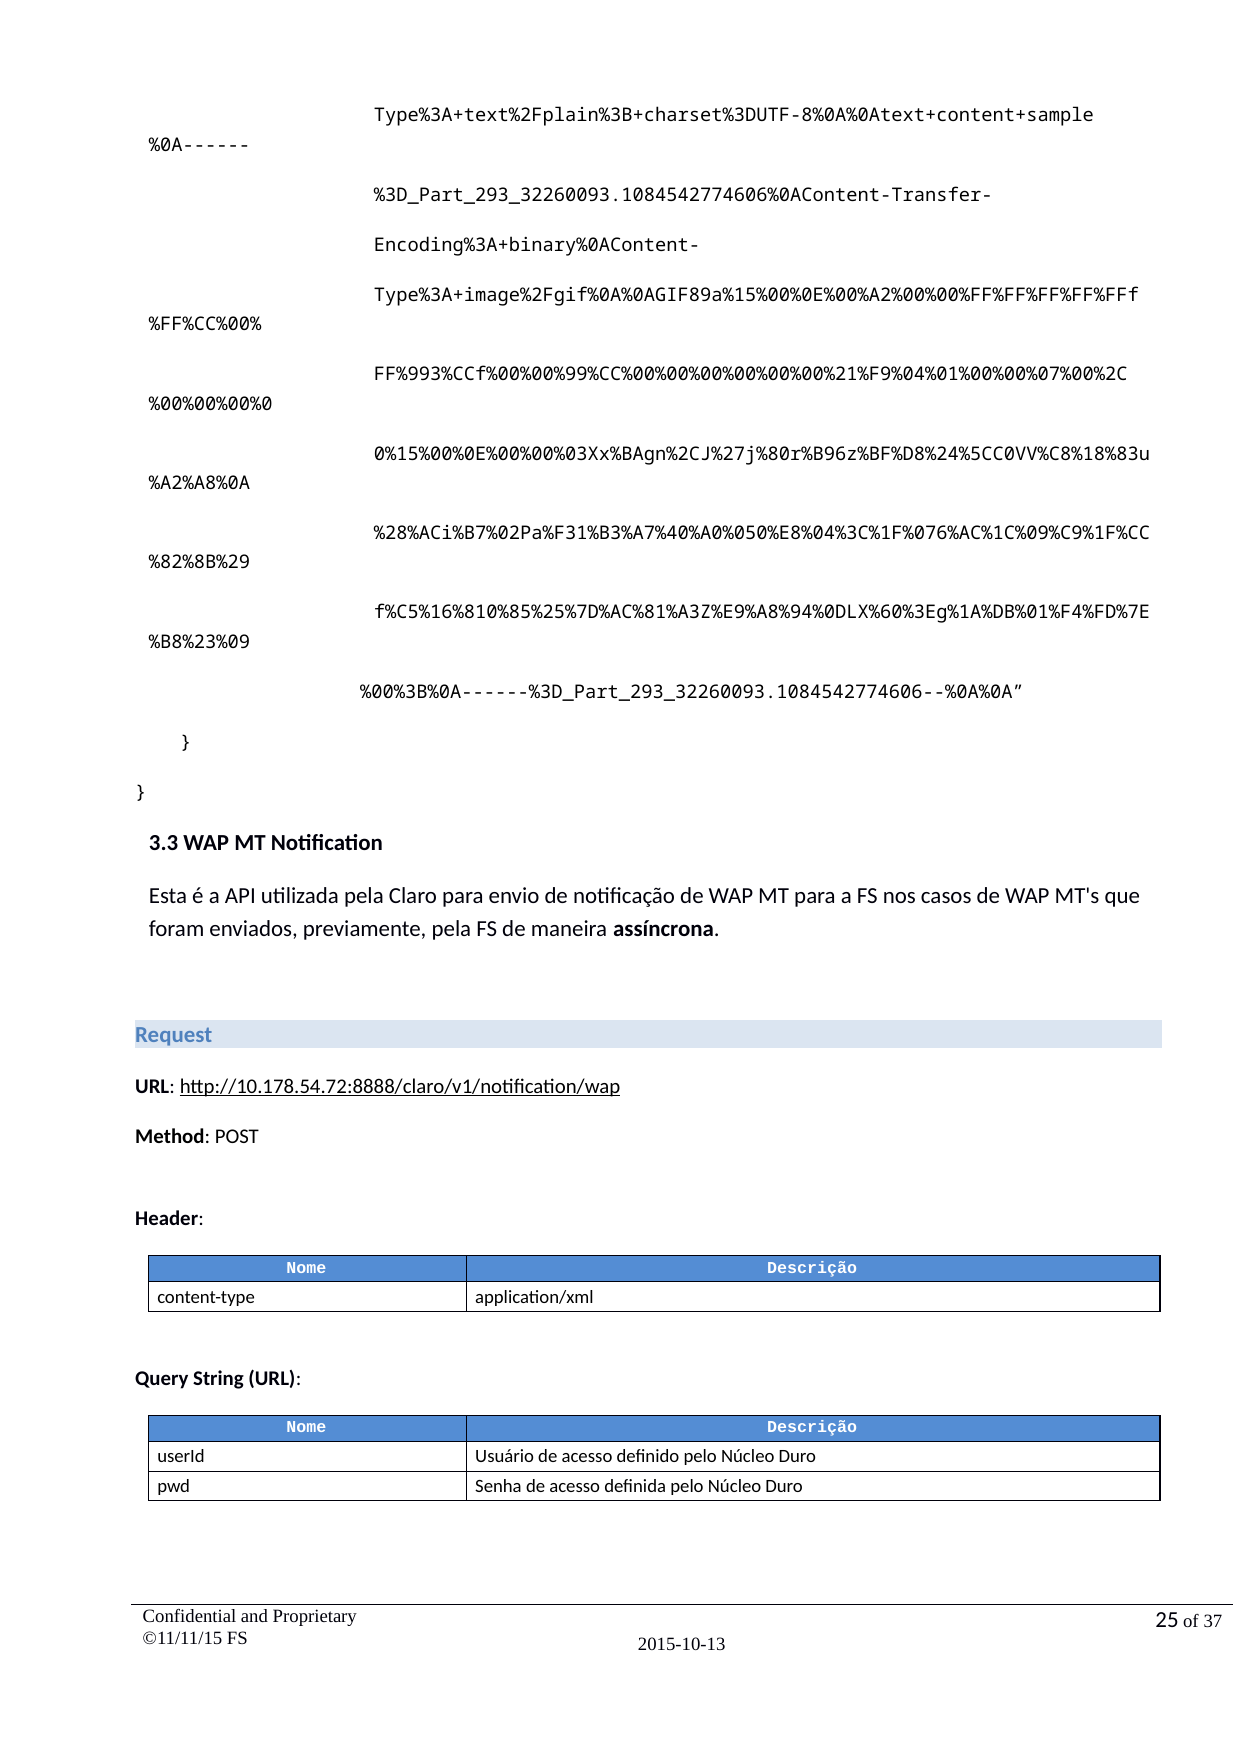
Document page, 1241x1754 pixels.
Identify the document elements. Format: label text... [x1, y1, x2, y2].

text URL: http://10.178.54.72:8888/claro/v1/notification/wap [135, 1073, 1162, 1098]
table_header Descrição [467, 1256, 1159, 1281]
table_cell content-type [149, 1282, 466, 1311]
text Method: POST [135, 1123, 1162, 1180]
text 3.3 WAP MT Notification [149, 828, 1162, 857]
text %00%3B%0A------%3D_Part_293_32260093.1084542774606--%0A%0A” [135, 678, 1162, 704]
text %3D_Part_293_32260093.1084542774606%0AContent-Transfer- [149, 181, 1162, 207]
text Query String (URL): [135, 1365, 1162, 1390]
table_header Nome [149, 1416, 466, 1441]
table_cell userId [149, 1442, 466, 1471]
text FF%993%CCf%00%00%99%CC%00%00%00%00%00%00%21%F9%04%01%00%00%07%00%2C%00%00%00%0 [149, 361, 1162, 416]
text %28%ACi%B7%02Pa%F31%B3%A7%40%A0%050%E8%04%3C%1F%076%AC%1C%09%C9%1F%CC%82%8B%29 [149, 519, 1162, 574]
text Encoding%3A+binary%0AContent- [149, 231, 1162, 257]
table_cell Senha de acesso definida pelo Núcleo Duro [467, 1472, 1159, 1500]
text Type%3A+text%2Fplain%3B+charset%3DUTF-8%0A%0Atext+content+sample%0A------ [149, 102, 1162, 157]
table_cell Usuário de acesso definido pelo Núcleo Duro [467, 1442, 1159, 1471]
text Type%3A+image%2Fgif%0A%0AGIF89a%15%00%0E%00%A2%00%00%FF%FF%FF%FF%FFf%FF%CC%00% [149, 281, 1162, 336]
text 0%15%00%0E%00%00%03Xx%BAgn%2CJ%27j%80r%B96z%BF%D8%24%5CC0VV%C8%18%83u%A2%A8%0A [149, 440, 1162, 495]
table_header Nome [149, 1256, 466, 1281]
table_cell application/xml [467, 1282, 1159, 1311]
text Header: [135, 1205, 1162, 1231]
table_cell pwd [149, 1472, 466, 1500]
text } [135, 728, 1162, 754]
text Request [135, 1020, 1162, 1048]
text } [135, 778, 1162, 804]
text Esta é a API utilizada pela Claro para envio de notificação de WAP MT para a FS nos casos de WAP MT's que foram enviados, previamente, pela FS de maneira assíncrona. [149, 882, 1162, 942]
text f%C5%16%810%85%25%7D%AC%81%A3Z%E9%A8%94%0DLX%60%3Eg%1A%DB%01%F4%FD%7E%B8%23%09 [149, 599, 1162, 654]
table_header Descrição [467, 1416, 1159, 1441]
